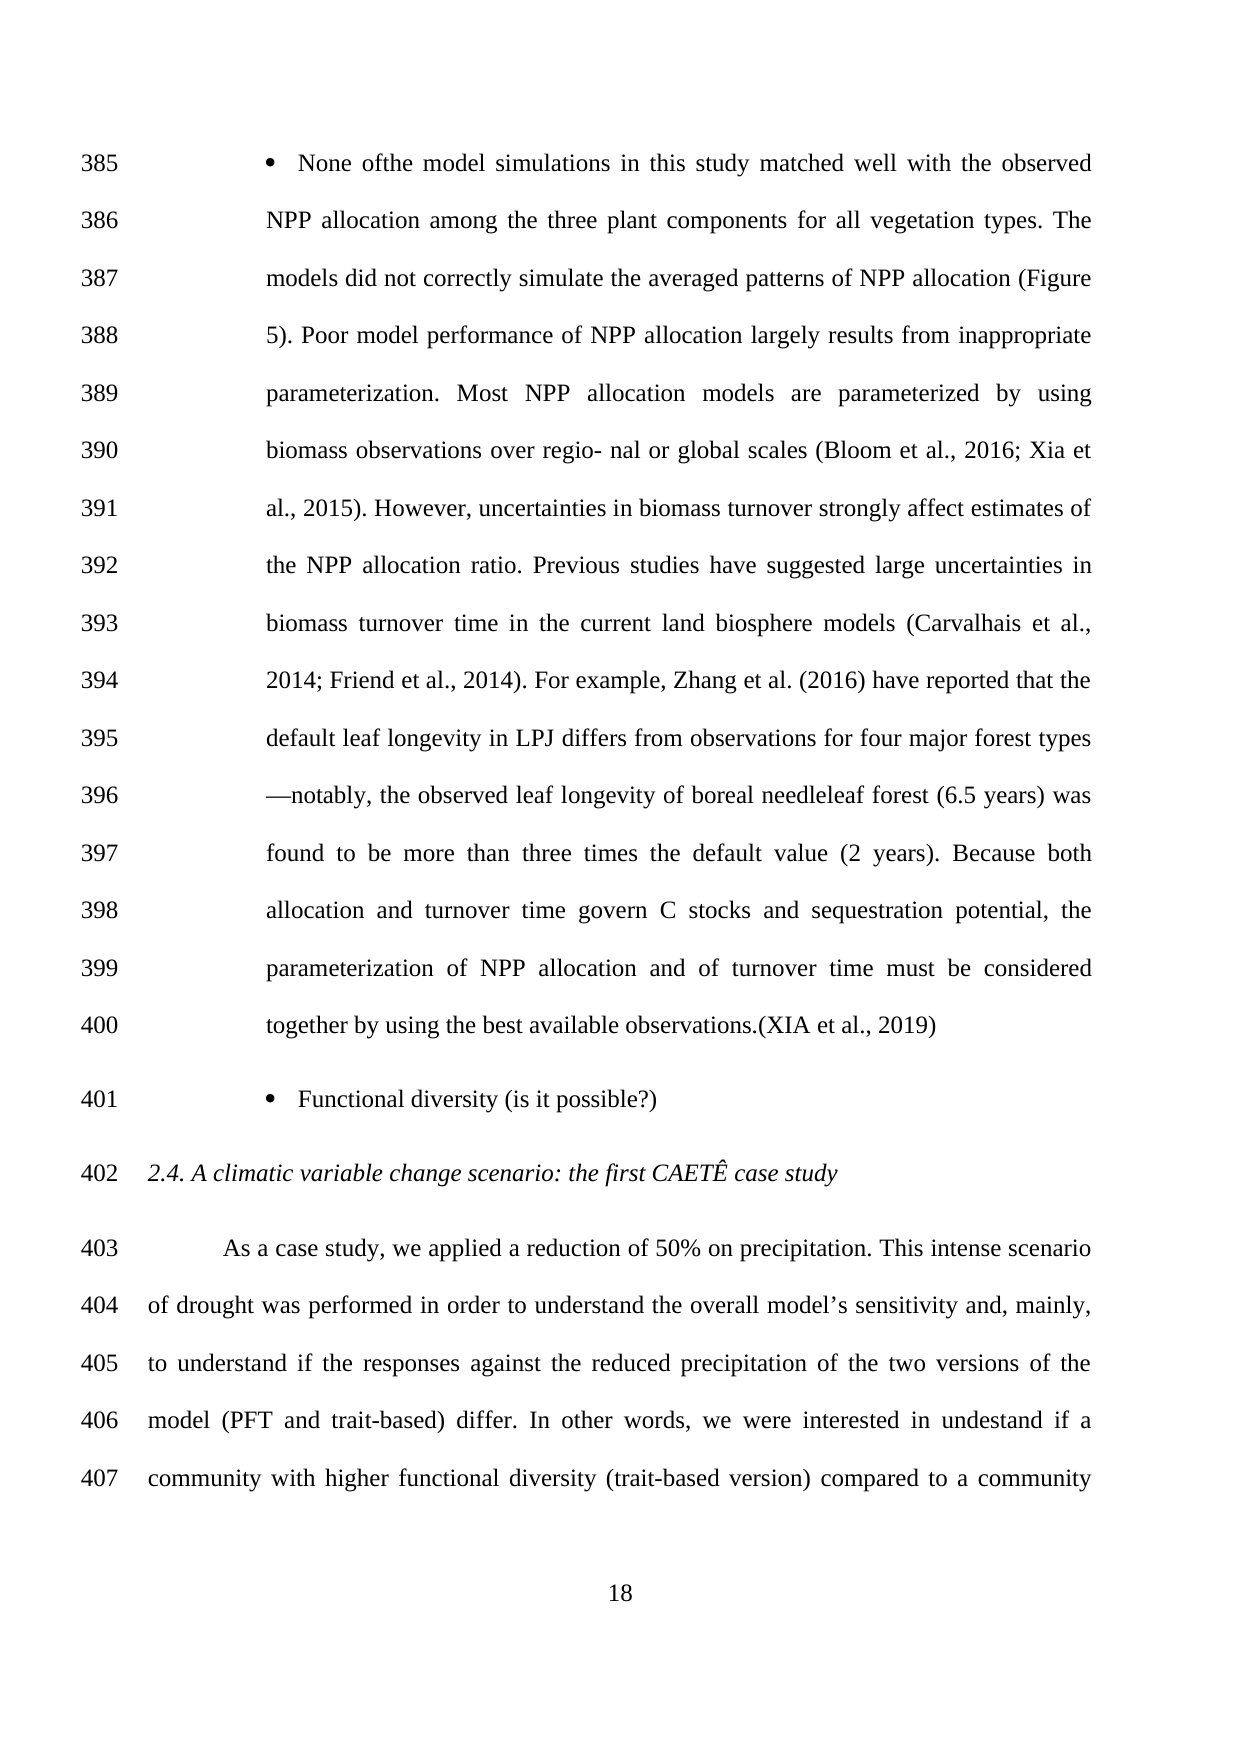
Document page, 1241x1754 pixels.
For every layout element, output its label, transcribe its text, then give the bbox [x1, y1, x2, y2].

list Functional diversity (is it possible?) [266, 1084, 1093, 1113]
list None ofthe model simulations in this study matched well with the observed NPP allocation among the three plant components for all vegetation types. The models did not correctly simulate the averaged patterns of NPP allocation (Figure 5). Poor model performance of NPP allocation largely results from inappropriate parameterization. Most NPP allocation models are parameterized by using biomass observations over regio- nal or global scales (Bloom et al., 2016; Xia et al., 2015). However, uncertainties in biomass turnover strongly affect estimates of the NPP allocation ratio. Previous studies have suggested large uncertainties in biomass turnover time in the current land biosphere models (Carvalhais et al., 2014; Friend et al., 2014). For example, Zhang et al. (2016) have reported that the default leaf longevity in LPJ differs from observations for four major forest types—notably, the observed leaf longevity of boreal needleleaf forest (6.5 years) was found to be more than three times the default value (2 years). Because both allocation and turnover time govern C stocks and sequestration potential, the parameterization of NPP allocation and of turnover time must be considered together by using the best available observations.(XIA et al., 2019)⁠⁠ [266, 148, 1093, 1039]
text 2.4. A climatic variable change scenario: the first CAETÊ case study [148, 1158, 1093, 1187]
text As a case study, we applied a reduction of 50% on precipitation. This intense scenario of drought was performed in order to understand the overall model’s sensitivity and, mainly, to understand if the responses against the reduced precipitation of the two versions of the model (PFT and trait-based) differ. In other words, we were interested in undestand if a community with higher functional diversity (trait-based version) compared to a community [148, 1233, 1093, 1491]
